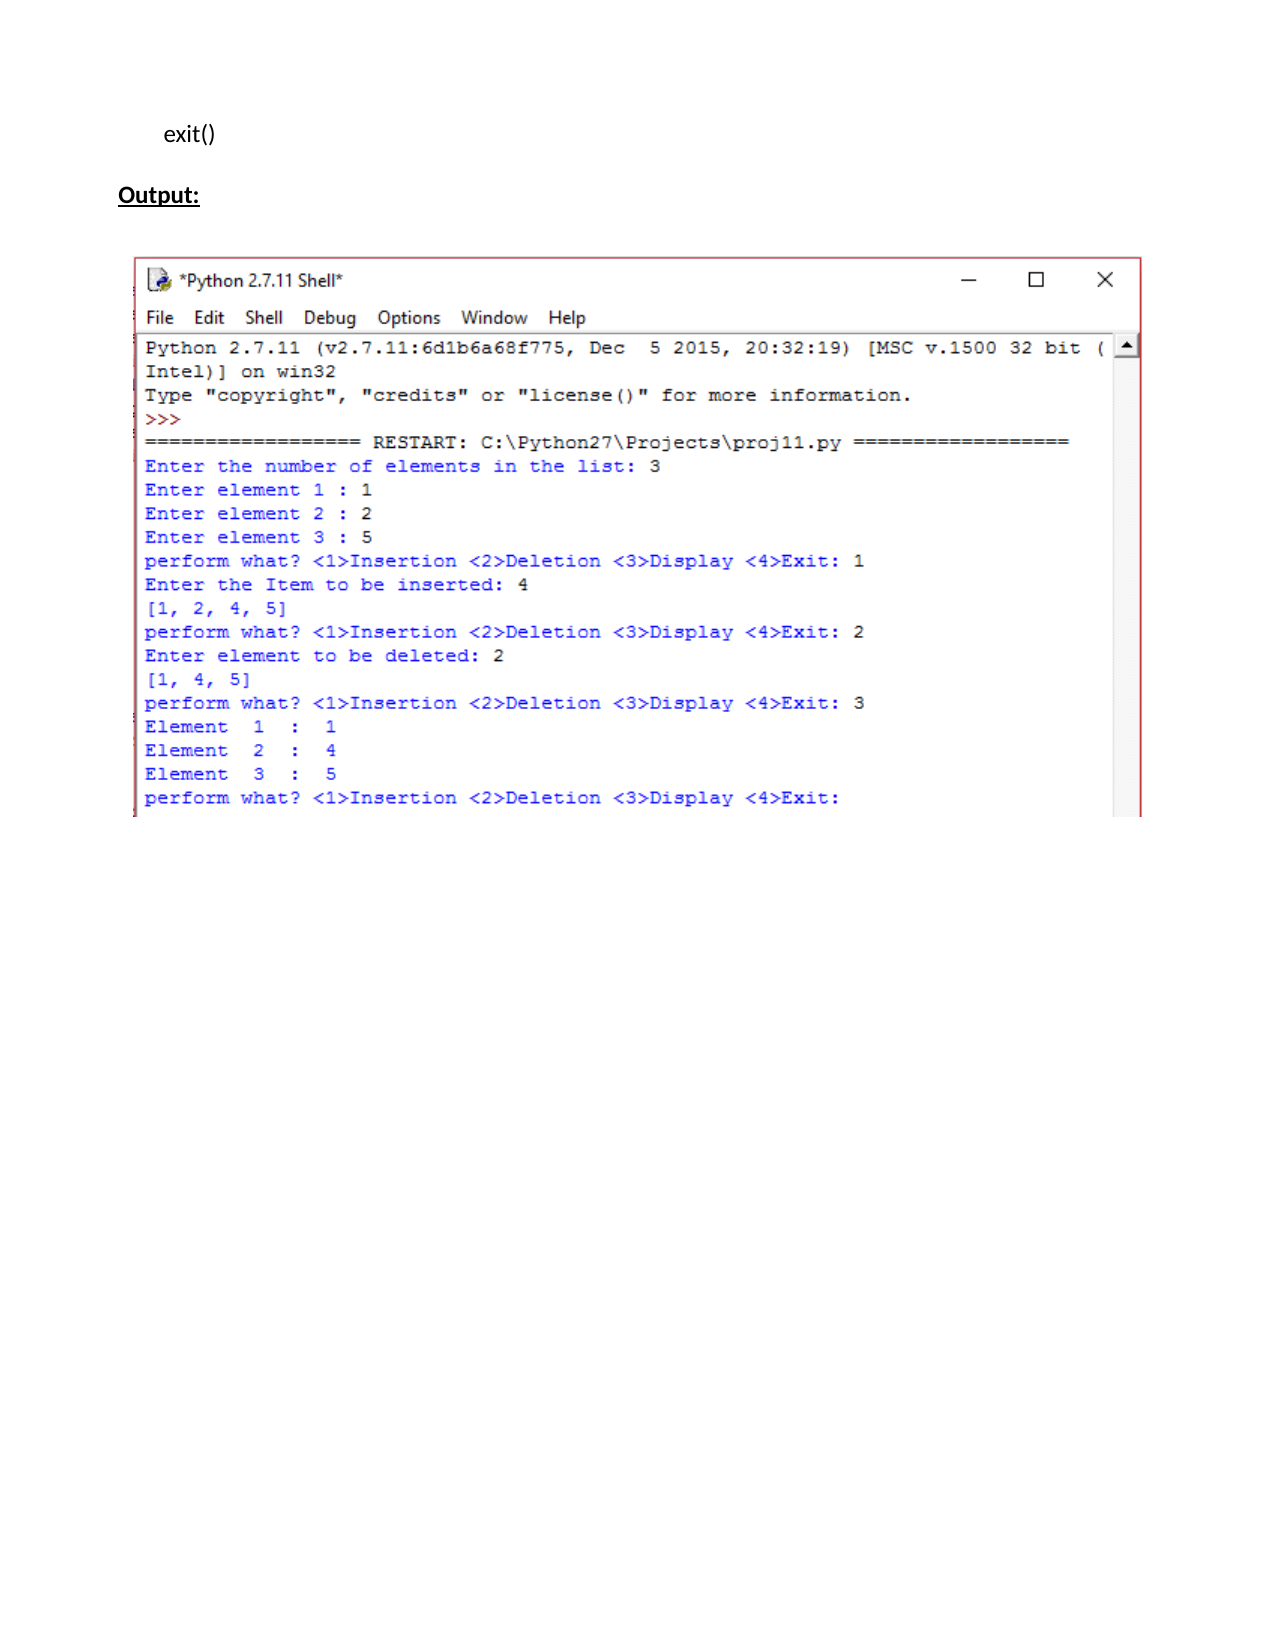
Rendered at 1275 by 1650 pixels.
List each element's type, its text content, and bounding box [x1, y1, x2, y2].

picture [133, 256, 1143, 817]
text Output: [118, 179, 1157, 210]
text exit() [118, 118, 1157, 149]
